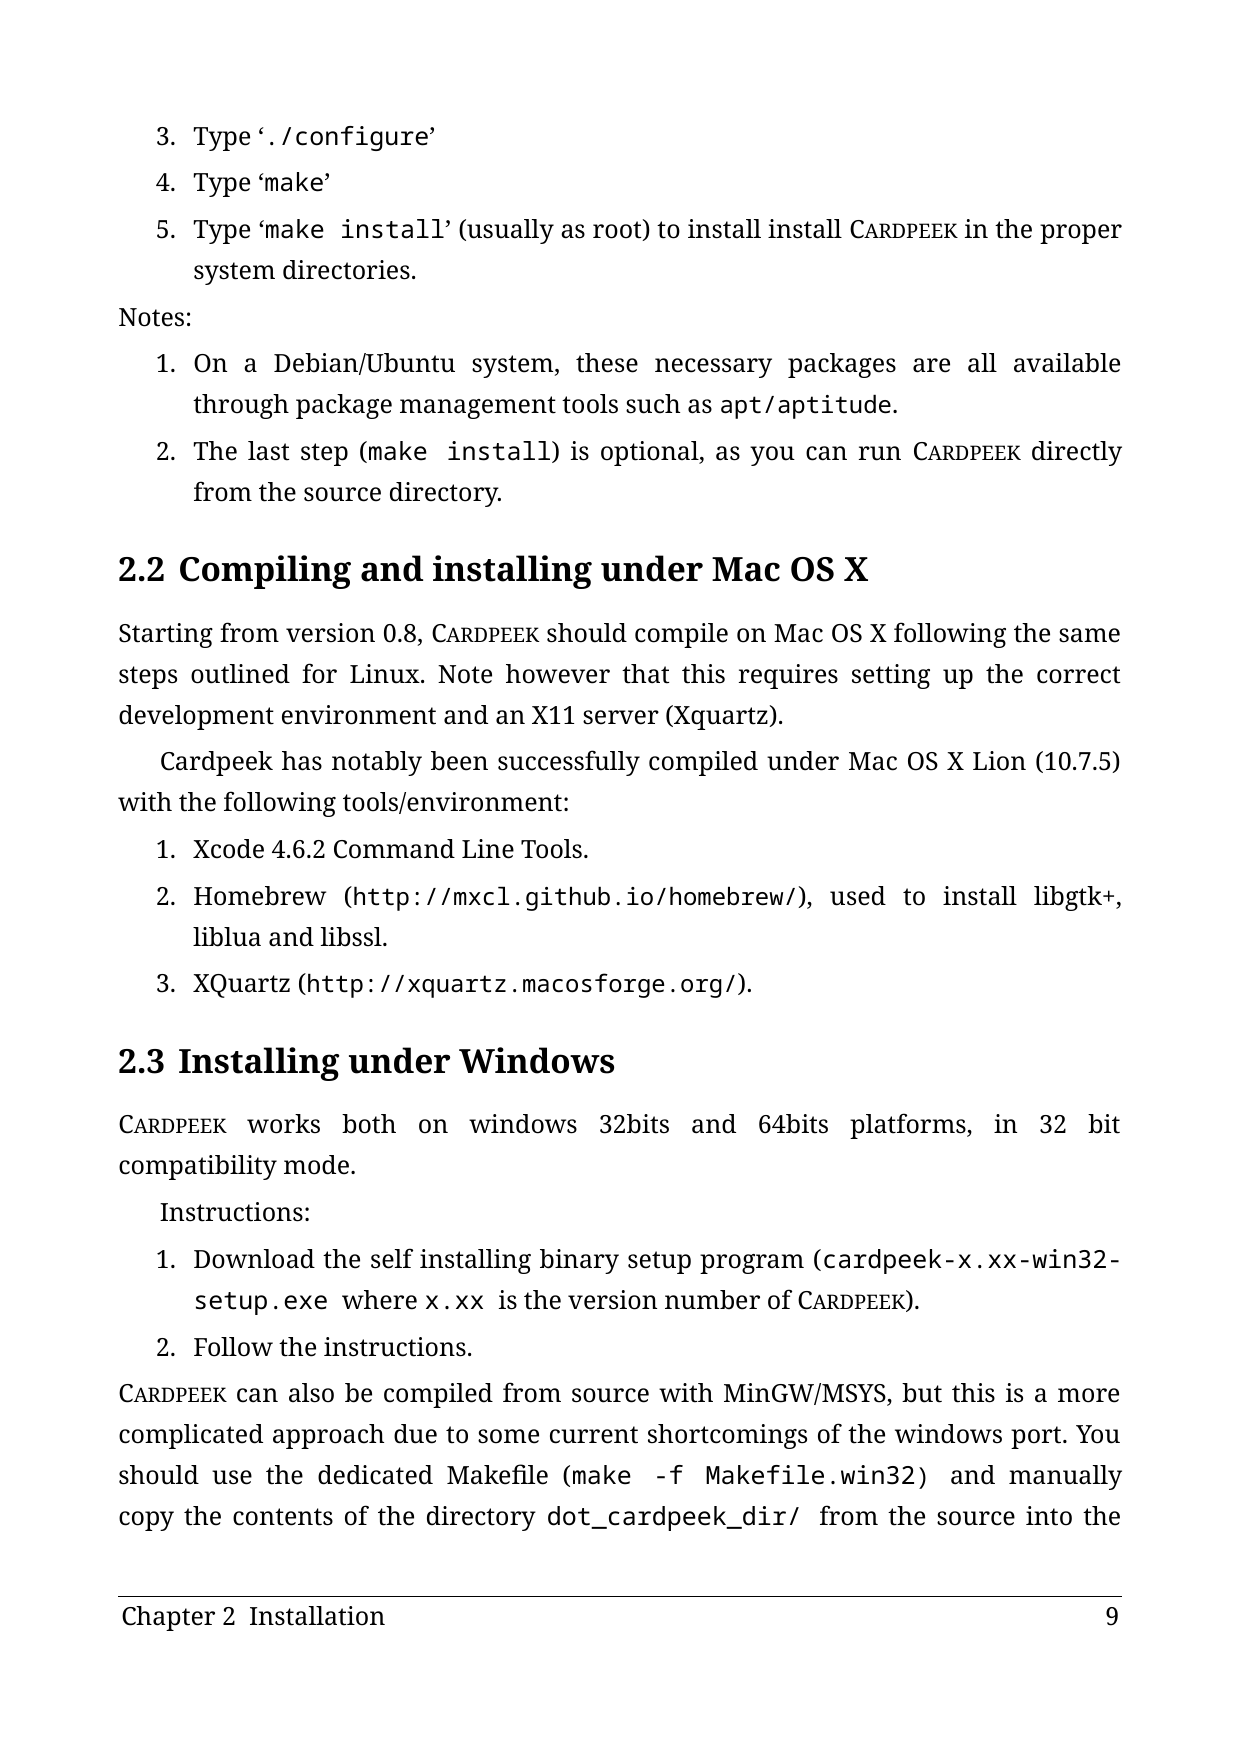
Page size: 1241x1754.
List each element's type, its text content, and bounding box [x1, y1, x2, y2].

text Starting from version 0.8, Cardpeek should compile on Mac OS X following the same steps outlined for Linux. Note however that this requires setting up the correct development environment and an X11 server (Xquartz). [118, 616, 1122, 731]
list Homebrew (http://mxcl.github.io/homebrew/), used to install libgtk+, liblua and libssl. [156, 878, 1122, 953]
list Type ‘./configure’ [156, 118, 1122, 152]
list XQuartz (http://xquartz.macosforge.org/). [156, 966, 1122, 1000]
list The last step (make install) is optional, as you can run Cardpeek directly from the source directory. [156, 434, 1122, 508]
text Cardpeek has notably been successfully compiled under Mac OS X Lion (10.7.5) with the following tools/environment: [118, 744, 1122, 819]
list Type ‘make’ [156, 165, 1122, 199]
list Type ‘make install’ (usually as root) to install install Cardpeek in the proper system directories. [156, 212, 1122, 287]
text Cardpeek can also be compiled from source with MinGW/MSYS, but this is a more complicated approach due to some current shortcomings of the windows port. You should use the dedicated Makefile (make -f Makefile.win32) and manually copy the contents of the directory dot_cardpeek_dir/ from the source into the [118, 1376, 1122, 1532]
list Xcode 4.6.2 Command Line Tools. [156, 832, 1122, 866]
list Follow the instructions. [156, 1329, 1122, 1363]
list Download the self installing binary setup program (cardpeek-x.xx-win32-setup.exe where x.xx is the version number of Cardpeek). [156, 1242, 1122, 1316]
text Instructions: [118, 1195, 1122, 1229]
text Notes: [118, 299, 1122, 333]
subtitle Installing under Windows [118, 1038, 1122, 1083]
subtitle Compiling and installing under Mac OS X [118, 546, 1122, 591]
list On a Debian/Ubuntu system, these necessary packages are all available through package management tools such as apt/aptitude. [156, 346, 1122, 421]
text Cardpeek works both on windows 32bits and 64bits platforms, in 32 bit compatibility mode. [118, 1107, 1122, 1182]
